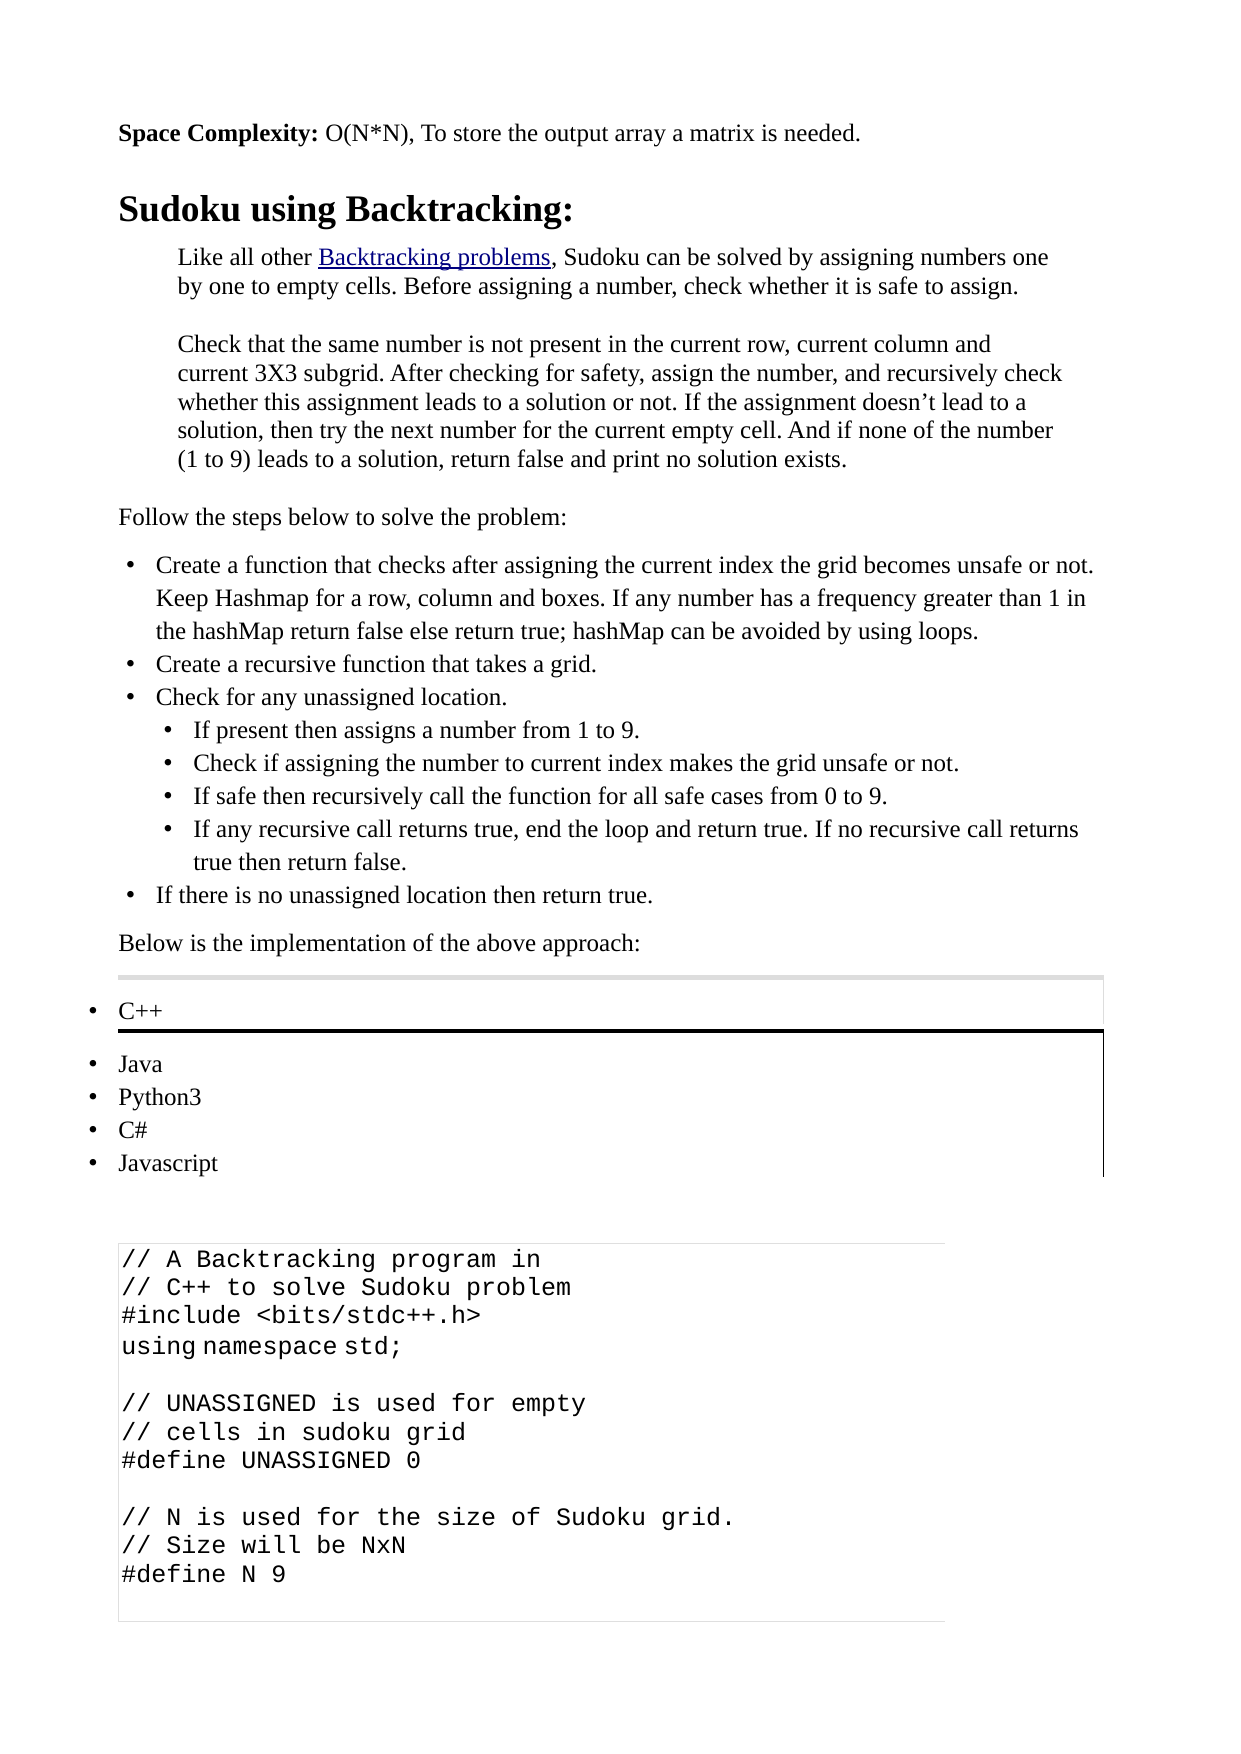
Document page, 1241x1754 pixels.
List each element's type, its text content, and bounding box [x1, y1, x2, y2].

subtitle Sudoku using Backtracking: [118, 187, 1122, 230]
list Java [118, 1033, 1103, 1062]
list Python3 [118, 1062, 1103, 1095]
text Below is the implementation of the above approach: [118, 928, 1122, 957]
list C# [167, 1095, 173, 1104]
text Check that the same number is not present in the current row, current column and current 3X3 subgrid. After checking for safety, assign the number, and recursively check whether this assignment leads to a solution or not. If the assignment doesn’t lead to a solution, then try the next number for the current empty cell. And if none of the number (1 to 9) leads to a solution, return false and print no solution exists. [177, 329, 1063, 473]
list If any recursive call returns true, end the loop and return true. If no recursive call returns true then return false. [193, 814, 1122, 876]
list If safe then recursively call the function for all safe cases from 0 to 9. [193, 781, 1122, 810]
list If present then assigns a number from 1 to 9. [193, 715, 1122, 744]
list C++ [118, 980, 1103, 1024]
text Space Complexity: O(N*N), To store the output array a matrix is needed. [118, 118, 1122, 147]
list Javascript [118, 1128, 1103, 1177]
list Create a recursive function that takes a grid. [156, 649, 1122, 678]
list Check if assigning the number to current index makes the grid unsafe or not. [193, 748, 1122, 777]
list If there is no unassigned location then return true. [156, 880, 1122, 909]
list Create a function that checks after assigning the current index the grid becomes unsafe or not. Keep Hashmap for a row, column and boxes. If any number has a frequency greater than 1 in the hashMap return false else return true; hashMap can be avoided by using loops. [156, 550, 1122, 645]
table_header // A Backtracking program in // C++ to solve Sudoku problem #include <bits/stdc++.h> using namespace std; // UNASSIGNED is used for empty // cells in sudoku grid #define UNASSIGNED 0 // N is used for the size of Sudoku grid. // Size will be NxN #define N 9 [119, 1244, 945, 1621]
text Follow the steps below to solve the problem: [118, 502, 1122, 531]
list C# [118, 1095, 1103, 1128]
list C# [148, 1095, 153, 1104]
list Check for any unassigned location. [156, 682, 1122, 711]
text Like all other Backtracking problems, Sudoku can be solved by assigning numbers one by one to empty cells. Before assigning a number, check whether it is safe to assign. [177, 242, 1063, 300]
